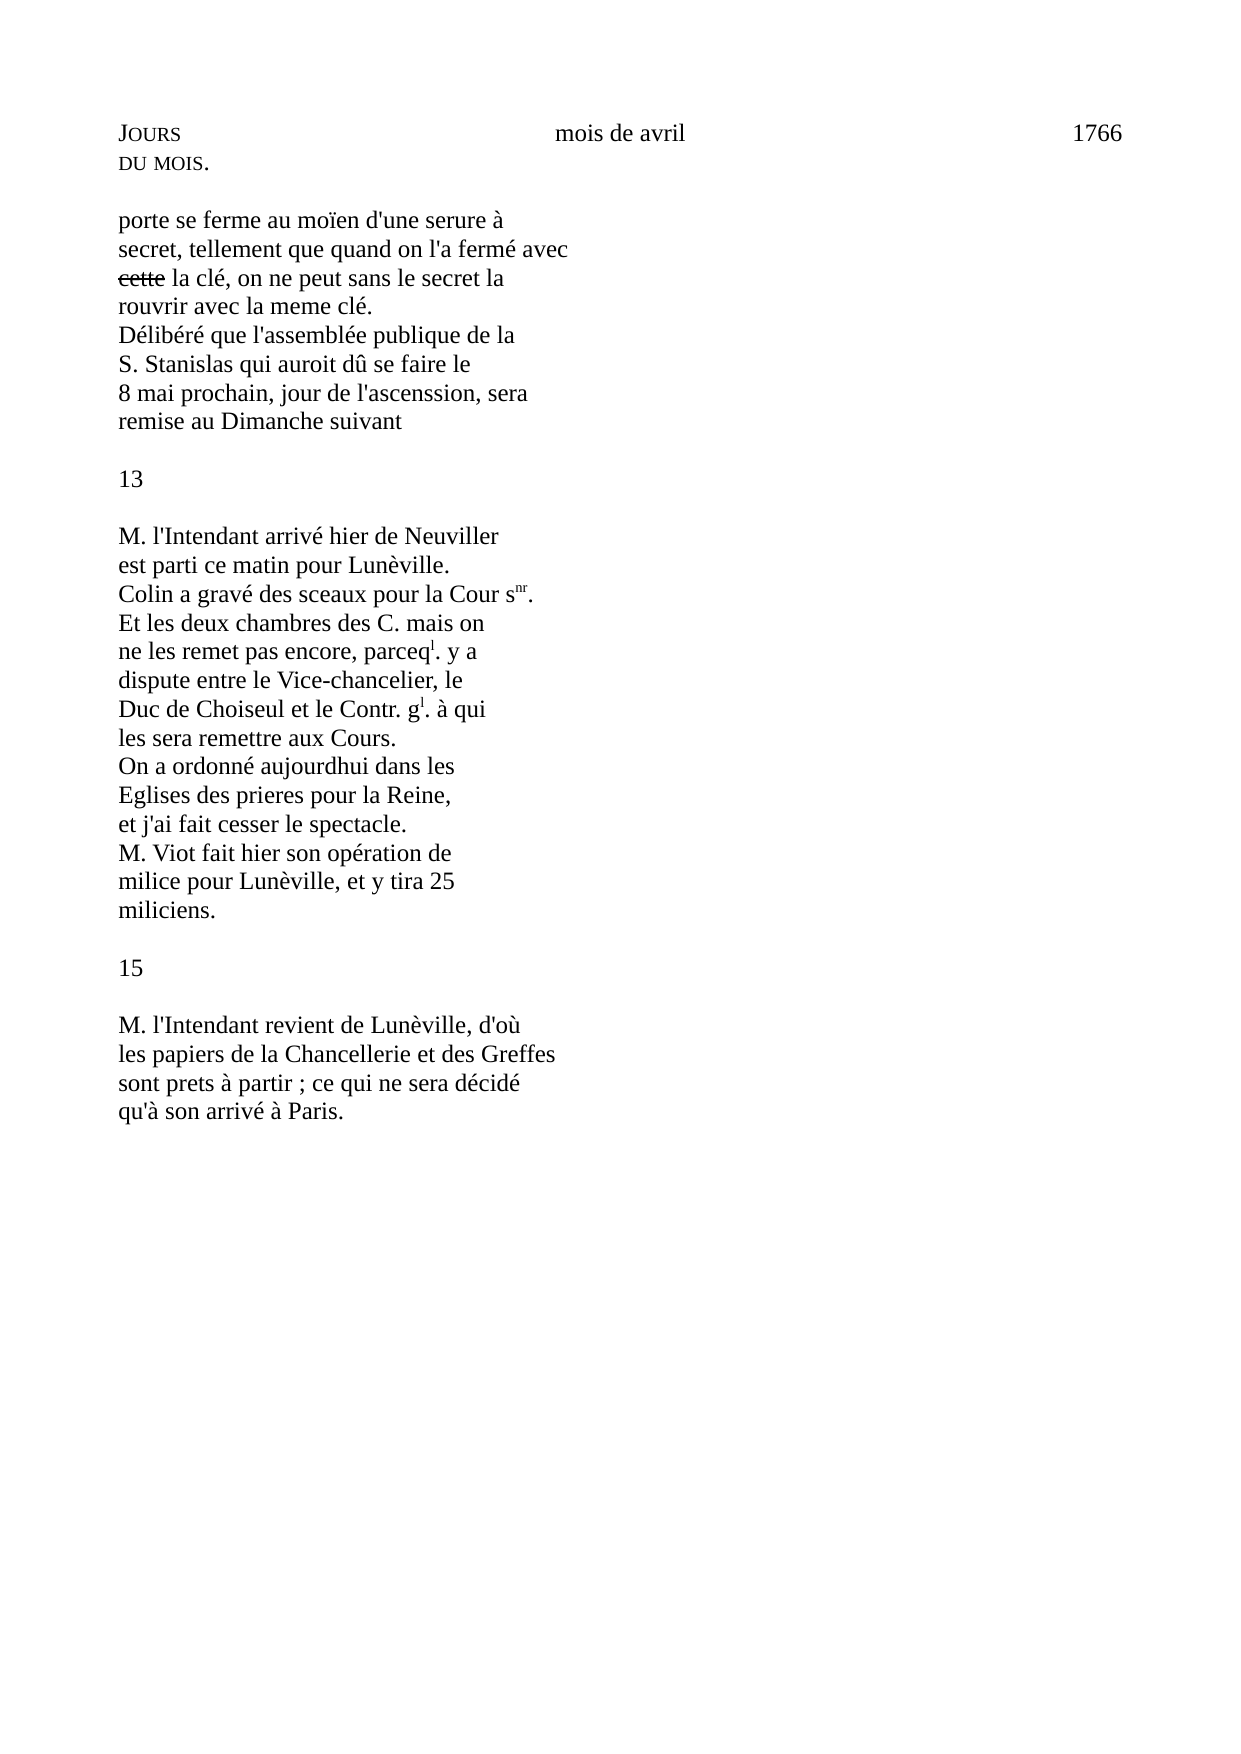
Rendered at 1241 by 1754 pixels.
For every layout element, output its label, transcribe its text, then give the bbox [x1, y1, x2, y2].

text porte se ferme au moïen d'une serure à secret, tellement que quand on l'a fermé avec cette la clé, on ne peut sans le secret la rouvrir avec la meme clé. [118, 205, 1122, 320]
text M. Viot fait hier son opération de milice pour Lunèville, et y tira 25 miliciens. [118, 838, 1122, 924]
text Colin a gravé des sceaux pour la Cour snr. Et les deux chambres des C. mais on ne les remet pas encore, parceql. y a dispute entre le Vice-chancelier, le Duc de Choiseul et le Contr. gl. à qui les sera remettre aux Cours. [118, 579, 1122, 751]
text Délibéré que l'assemblée publique de la S. Stanislas qui auroit dû se faire le 8 mai prochain, jour de l'ascenssion, sera remise au Dimanche suivant [118, 320, 1122, 435]
text On a ordonné aujourdhui dans les Eglises des prieres pour la Reine, et j'ai fait cesser le spectacle. [118, 751, 1122, 838]
text 15 M. l'Intendant revient de Lunèville, d'où les papiers de la Chancellerie et des Greffes sont prets à partir ; ce qui ne sera décidé qu'à son arrivé à Paris. [118, 953, 1122, 1125]
text 13 M. l'Intendant arrivé hier de Neuviller est parti ce matin pour Lunèville. [118, 464, 1122, 579]
